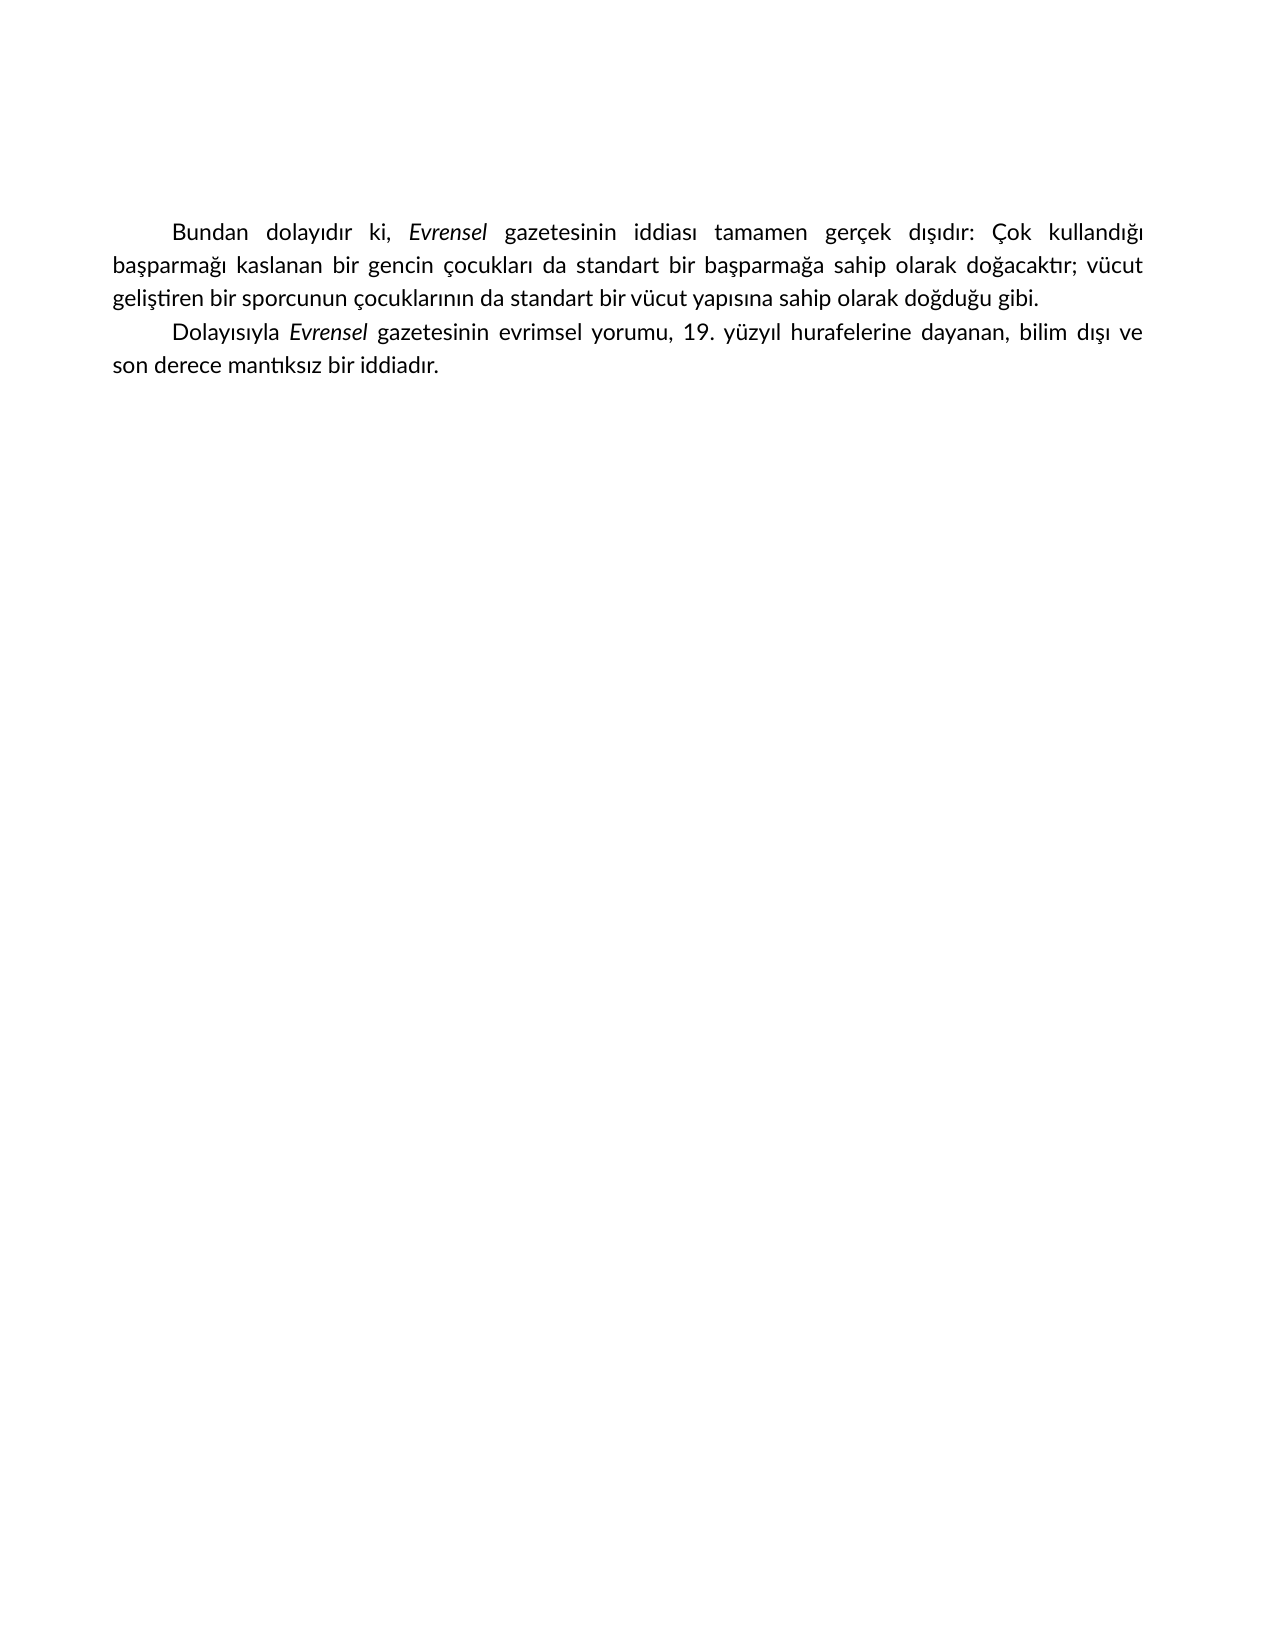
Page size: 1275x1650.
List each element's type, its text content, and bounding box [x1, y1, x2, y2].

text Bundan dolayıdır ki, Evrensel gazetesinin iddiası tamamen gerçek dışıdır: Çok kullandığı başparmağı kaslanan bir gencin çocukları da standart bir başparmağa sahip olarak doğacaktır; vücut geliştiren bir sporcunun çocuklarının da standart bir vücut yapısına sahip olarak doğduğu gibi. [112, 213, 1145, 313]
text Dolayısıyla Evrensel gazetesinin evrimsel yorumu, 19. yüzyıl hurafelerine dayanan, bilim dışı ve son derece mantıksız bir iddiadır. [112, 313, 1145, 380]
